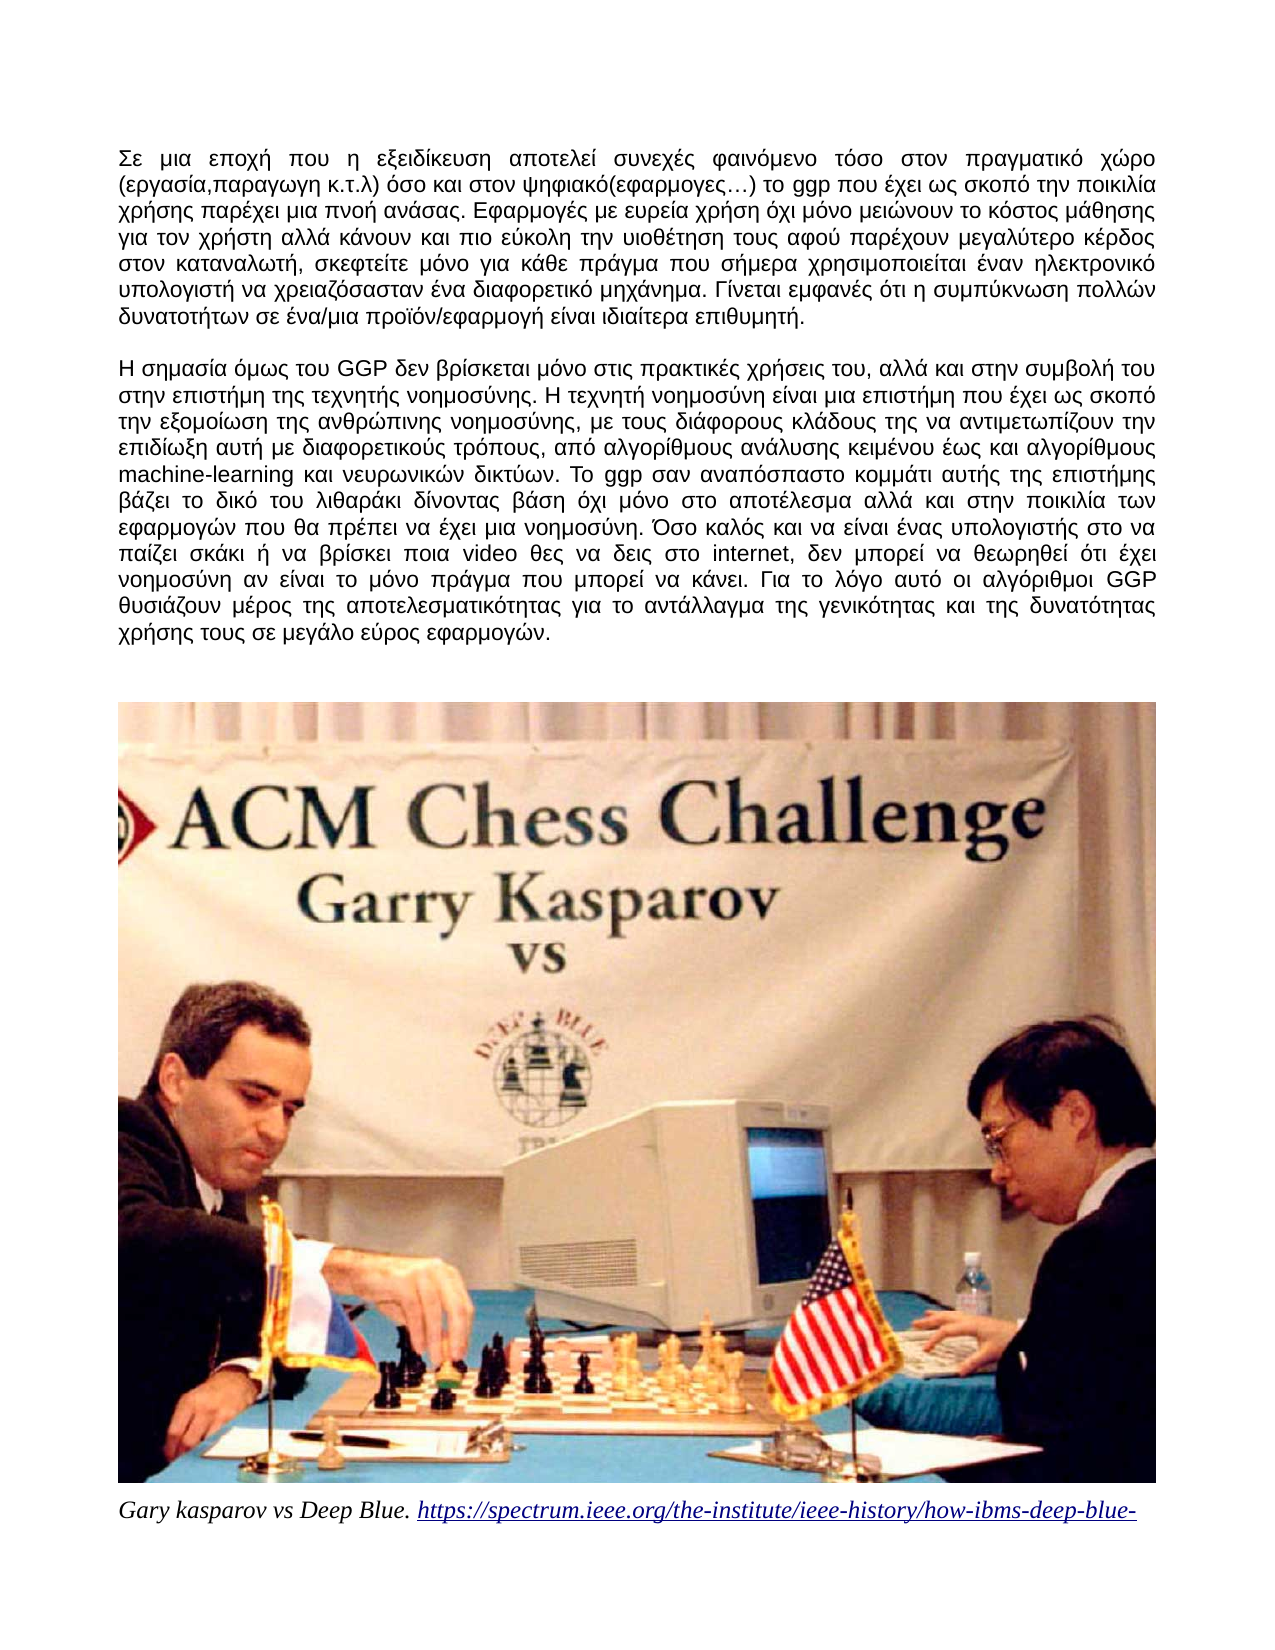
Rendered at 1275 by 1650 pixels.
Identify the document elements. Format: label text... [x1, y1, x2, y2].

text Σε μια εποχή που η εξειδίκευση αποτελεί συνεχές φαινόμενο τόσο στον πραγματικό χώρο (εργασία,παραγωγη κ.τ.λ) όσο και στον ψηφιακό(εφαρμογες…) το ggp που έχει ως σκοπό την ποικιλία χρήσης παρέχει μια πνοή ανάσας. Εφαρμογές με ευρεία χρήση όχι μόνο μειώνουν το κόστος μάθησης για τον χρήστη αλλά κάνουν και πιο εύκολη την υιοθέτηση τους αφού παρέχουν μεγαλύτερο κέρδος στον καταναλωτή, σκεφτείτε μόνο για κάθε πράγμα που σήμερα χρησιμοποιείται έναν ηλεκτρονικό υπολογιστή να χρειαζόσασταν ένα διαφορετικό μηχάνημα. Γίνεται εμφανές ότι η συμπύκνωση πολλών δυνατοτήτων σε ένα/μια προϊόν/εφαρμογή είναι ιδιαίτερα επιθυμητή. [118, 144, 1157, 329]
text Η σημασία όμως του GGP δεν βρίσκεται μόνο στις πρακτικές χρήσεις του, αλλά και στην συμβολή του στην επιστήμη της τεχνητής νοημοσύνης. Η τεχνητή νοημοσύνη είναι μια επιστήμη που έχει ως σκοπό την εξομοίωση της ανθρώπινης νοημοσύνης, με τους διάφορους κλάδους της να αντιμετωπίζουν την επιδίωξη αυτή με διαφορετικούς τρόπους, από αλγορίθμους ανάλυσης κειμένου έως και αλγορίθμους machine-learning και νευρωνικών δικτύων. Το ggp σαν αναπόσπαστο κομμάτι αυτής της επιστήμης βάζει το δικό του λιθαράκι δίνοντας βάση όχι μόνο στο αποτέλεσμα αλλά και στην ποικιλία των εφαρμογών που θα πρέπει να έχει μια νοημοσύνη. Όσο καλός και να είναι ένας υπολογιστής στο να παίζει σκάκι ή να βρίσκει ποια video θες να δεις στο internet, δεν μπορεί να θεωρηθεί ότι έχει νοημοσύνη αν είναι το μόνο πράγμα που μπορεί να κάνει. Για το λόγο αυτό οι αλγόριθμοι GGP θυσιάζουν μέρος της αποτελεσματικότητας για το αντάλλαγμα της γενικότητας και της δυνατότητας χρήσης τους σε μεγάλο εύρος εφαρμογών. [118, 355, 1157, 645]
text Gary kasparov vs Deep Blue. https://spectrum.ieee.org/the-institute/ieee-history/how-ibms-deep-blue- [118, 1495, 1157, 1524]
